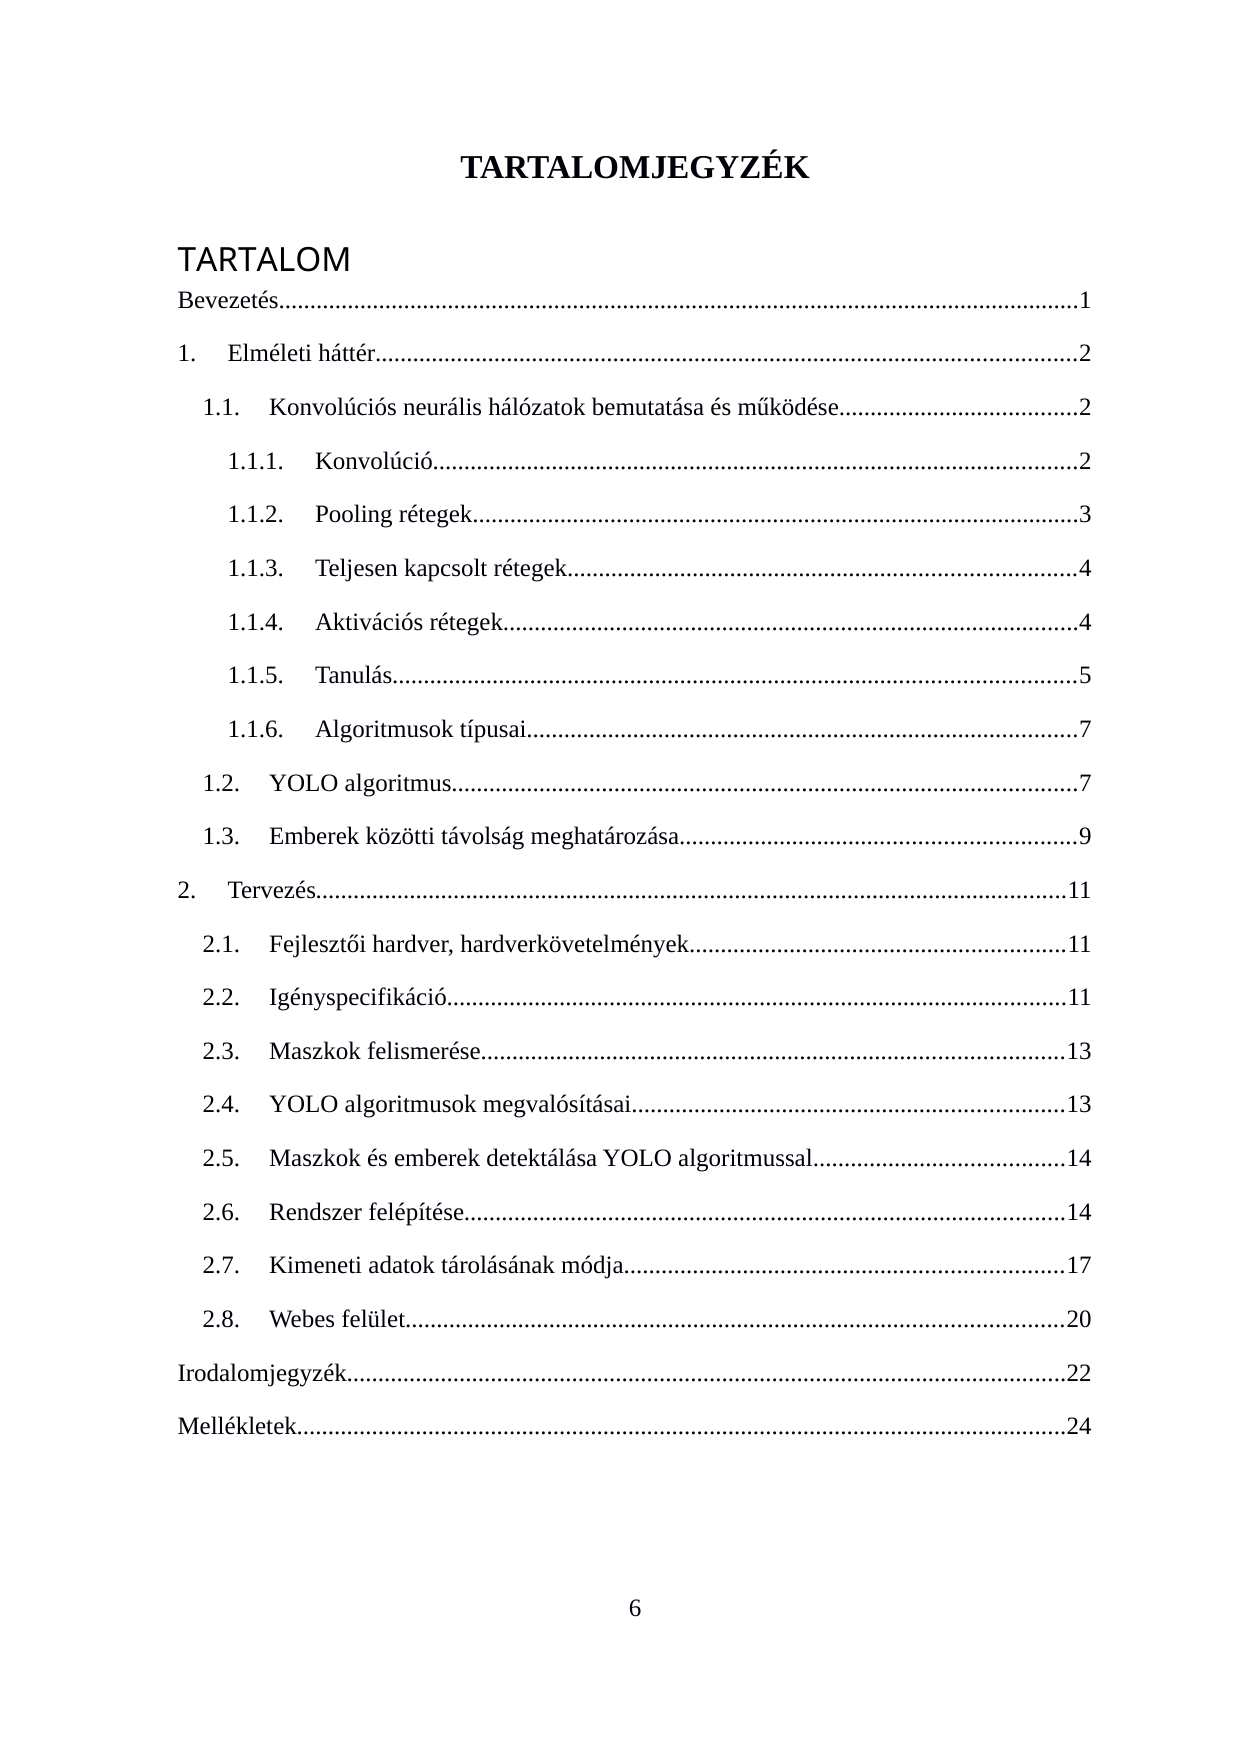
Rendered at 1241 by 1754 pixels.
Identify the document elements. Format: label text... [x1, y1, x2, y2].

text 1.1.1. Konvolúció 2 [227, 446, 1092, 474]
text Bevezetés 1 [177, 285, 1092, 314]
text 2.4. YOLO algoritmusok megvalósításai 13 [202, 1089, 1092, 1118]
text 1.1.4. Aktivációs rétegek 4 [227, 607, 1092, 636]
text 1.1.5. Tanulás 5 [227, 660, 1092, 689]
text 2.3. Maszkok felismerése 13 [202, 1036, 1092, 1065]
text 2. Tervezés 11 [177, 875, 1092, 904]
text 2.5. Maszkok és emberek detektálása YOLO algoritmussal 14 [202, 1143, 1092, 1172]
text 1. Elméleti háttér 2 [177, 338, 1092, 367]
text 2.7. Kimeneti adatok tárolásának módja 17 [202, 1251, 1092, 1279]
text 1.1.2. Pooling rétegek 3 [227, 499, 1092, 528]
text 2.6. Rendszer felépítése 14 [202, 1197, 1092, 1226]
text 1.1.6. Algoritmusok típusai 7 [227, 714, 1092, 743]
text 2.2. Igényspecifikáció 11 [202, 982, 1092, 1011]
text 1.1. Konvolúciós neurális hálózatok bemutatása és működése 2 [202, 392, 1092, 421]
text 1.3. Emberek közötti távolság meghatározása 9 [202, 821, 1092, 850]
text 1.2. YOLO algoritmus 7 [202, 768, 1092, 796]
text 2.1. Fejlesztői hardver, hardverkövetelmények 11 [202, 929, 1092, 957]
text 1.1.3. Teljesen kapcsolt rétegek 4 [227, 553, 1092, 582]
text 2.8. Webes felület 20 [202, 1304, 1092, 1333]
subtitle Tartalomjegyzék [177, 148, 1092, 186]
subtitle TARTALOM [177, 236, 1092, 281]
text Irodalomjegyzék 22 [177, 1358, 1092, 1387]
text Mellékletek 24 [177, 1411, 1092, 1440]
